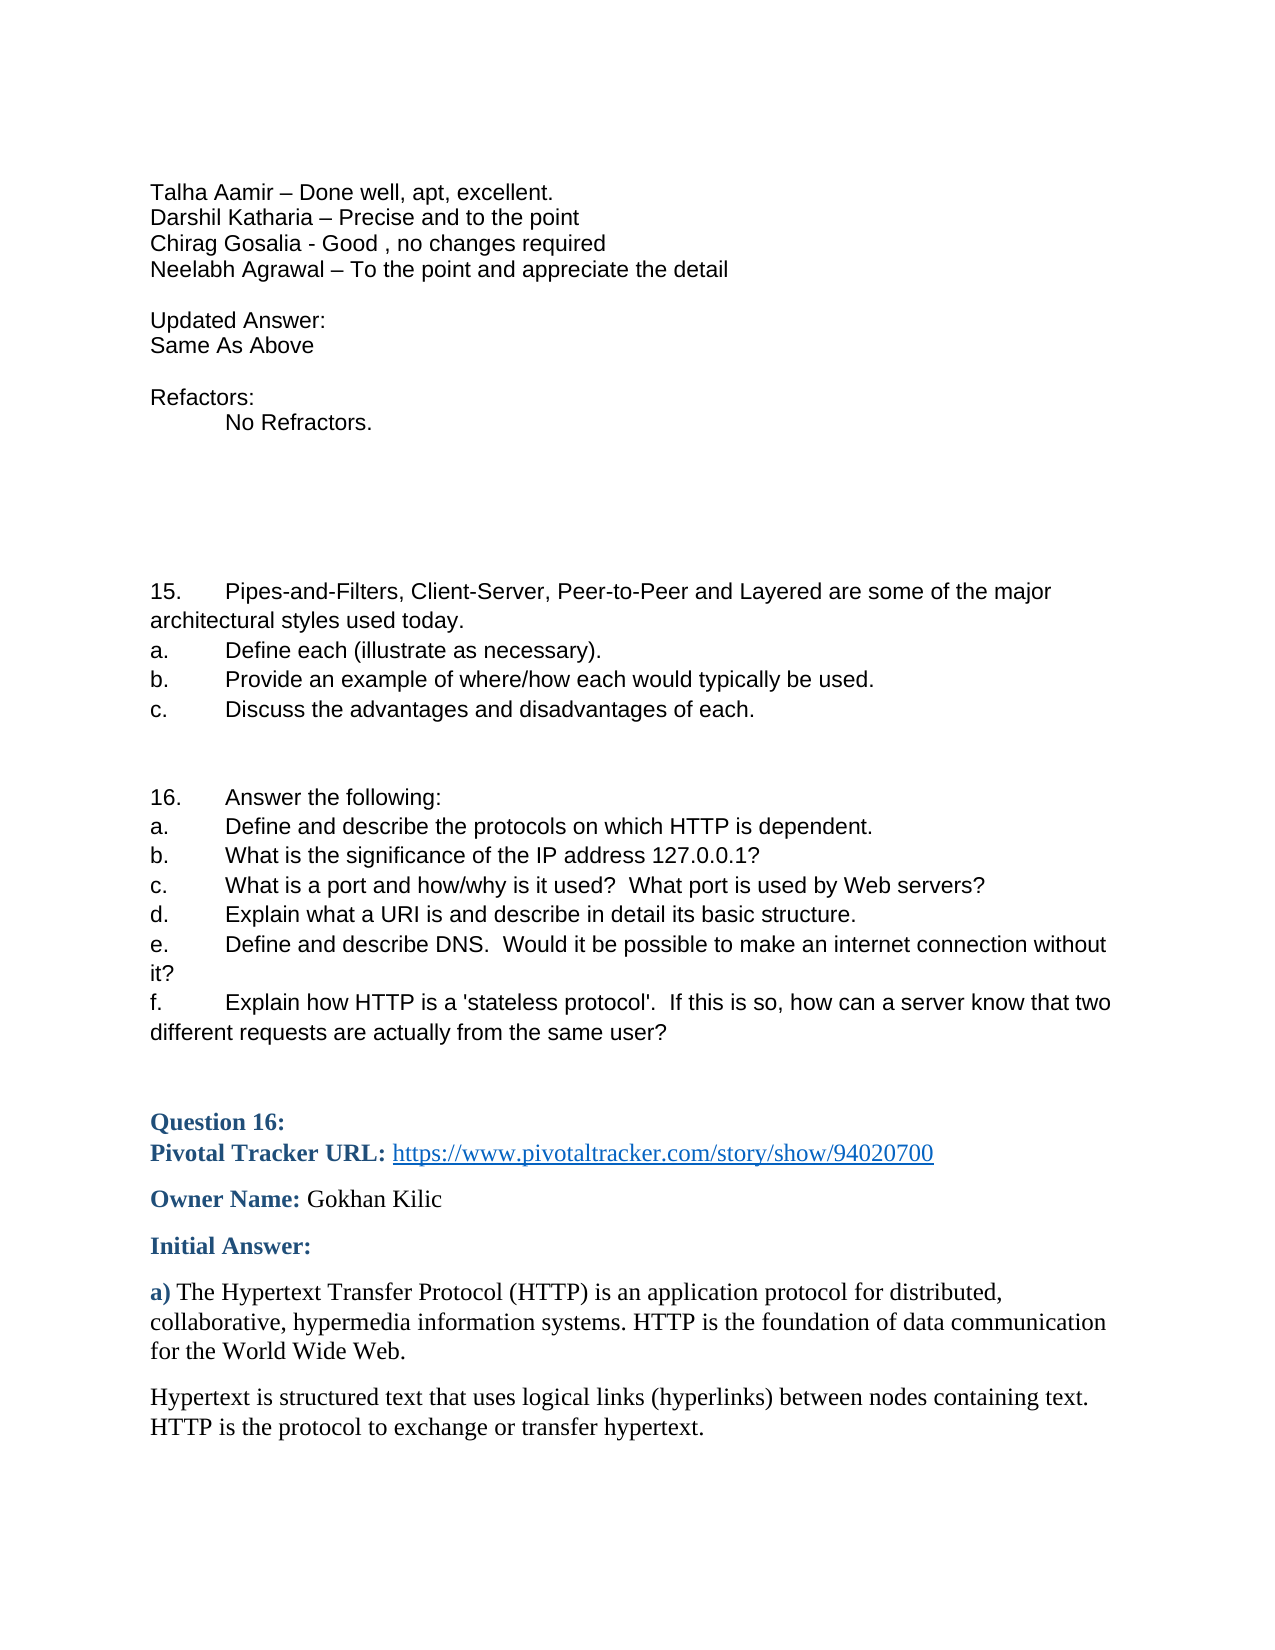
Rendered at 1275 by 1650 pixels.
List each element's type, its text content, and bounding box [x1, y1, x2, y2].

text Updated Answer: [150, 308, 1125, 333]
text Talha Aamir – Done well, apt, excellent. [150, 179, 1125, 205]
text c. What is a port and how/why is it used? What port is used by Web servers? [150, 873, 1125, 898]
text No Refractors. [150, 410, 1125, 436]
text b. Provide an example of where/how each would typically be used. [150, 667, 1125, 693]
text Question 16: [150, 1108, 1125, 1135]
text Chirag Gosalia - Good , no changes required [150, 231, 1125, 256]
text a. Define and describe the protocols on which HTTP is dependent. [150, 814, 1125, 839]
text Initial Answer: [150, 1232, 1125, 1259]
text a. Define each (illustrate as necessary). [150, 638, 1125, 663]
text c. Discuss the advantages and disadvantages of each. [150, 696, 1125, 781]
text 16. Answer the following: [150, 784, 1125, 810]
text Same As Above [150, 333, 1125, 359]
text Owner Name: Gokhan Kilic [150, 1186, 1125, 1213]
text 15. Pipes-and-Filters, Client-Server, Peer-to-Peer and Layered are some of the major architectural styles used today. [150, 579, 1125, 634]
text Hypertext is structured text that uses logical links (hyperlinks) between nodes containing text. HTTP is the protocol to exchange or transfer hypertext. [150, 1383, 1125, 1441]
text d. Explain what a URI is and describe in detail its basic structure. [150, 902, 1125, 928]
text e. Define and describe DNS. Would it be possible to make an internet connection without it? [150, 931, 1125, 986]
text f. Explain how HTTP is a 'stateless protocol'. If this is so, how can a server know that two different requests are actually from the same user? [150, 990, 1125, 1045]
text Neelabh Agrawal – To the point and appreciate the detail [150, 256, 1125, 282]
text Refactors: [150, 384, 1125, 410]
text Pivotal Tracker URL: https://www.pivotaltracker.com/story/show/94020700 [150, 1139, 1125, 1167]
text Darshil Katharia – Precise and to the point [150, 205, 1125, 231]
text a) The Hypertext Transfer Protocol (HTTP) is an application protocol for distributed, collaborative, hypermedia information systems. HTTP is the foundation of data communication for the World Wide Web. [150, 1278, 1125, 1365]
text b. What is the significance of the IP address 127.0.0.1? [150, 843, 1125, 869]
